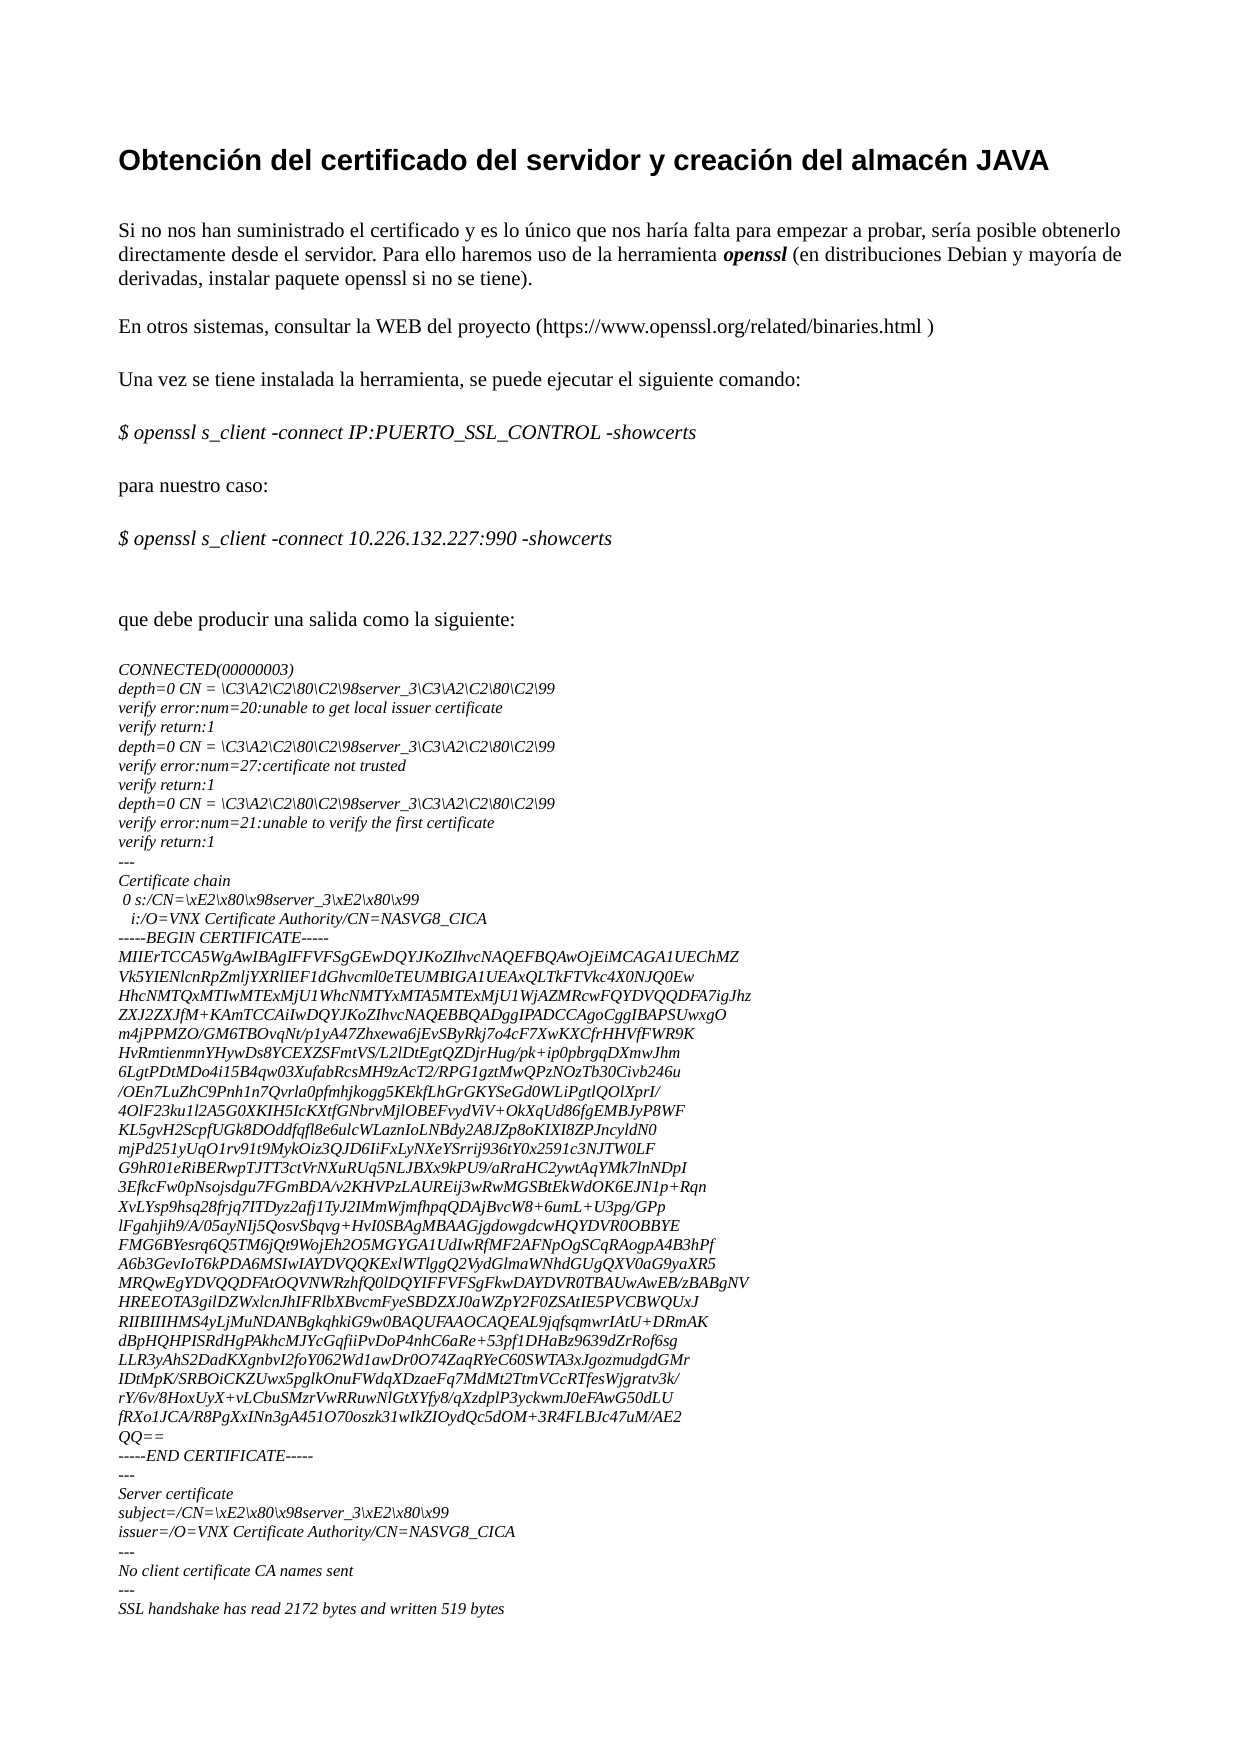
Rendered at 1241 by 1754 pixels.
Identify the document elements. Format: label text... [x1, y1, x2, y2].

text Server certificate [118, 1484, 1122, 1503]
text 0 s:/CN=\xE2\x80\x98server_3\xE2\x80\x99 [118, 890, 1122, 909]
text depth=0 CN = \C3\A2\C2\80\C2\98server_3\C3\A2\C2\80\C2\99 [118, 679, 1122, 698]
text Una vez se tiene instalada la herramienta, se puede ejecutar el siguiente comando: [118, 367, 1122, 391]
text Certificate chain [118, 871, 1122, 890]
text subject=/CN=\xE2\x80\x98server_3\xE2\x80\x99 [118, 1503, 1122, 1522]
text $ openssl s_client -connect IP:PUERTO_SSL_CONTROL -showcerts [118, 420, 1122, 444]
text --- [118, 1541, 1122, 1561]
text A6b3GevIoT6kPDA6MSIwIAYDVQQKExlWTlggQ2VydGlmaWNhdGUgQXV0aG9yaXR5 [118, 1254, 1122, 1273]
text ZXJ2ZXJfM+KAmTCCAiIwDQYJKoZIhvcNAQEBBQADggIPADCCAgoCggIBAPSUwxgO [118, 1005, 1122, 1024]
text G9hR01eRiBERwpTJTT3ctVrNXuRUq5NLJBXx9kPU9/aRraHC2ywtAqYMk7lnNDpI [118, 1158, 1122, 1177]
text -----BEGIN CERTIFICATE----- [118, 928, 1122, 947]
text /OEn7LuZhC9Pnh1n7Qvrla0pfmhjkogg5KEkfLhGrGKYSeGd0WLiPgtlQOlXprI/ [118, 1081, 1122, 1101]
text Si no nos han suministrado el certificado y es lo único que nos haría falta para empezar a probar, sería posible obtenerlo directamente desde el servidor. Para ello haremos uso de la herramienta openssl (en distribuciones Debian y mayoría de derivadas, instalar paquete openssl si no se tiene). [118, 218, 1122, 290]
text mjPd251yUqO1rv91t9MykOiz3QJD6IiFxLyNXeYSrrij936tY0x2591c3NJTW0LF [118, 1139, 1122, 1158]
text No client certificate CA names sent [118, 1561, 1122, 1580]
text LLR3yAhS2DadKXgnbvI2foY062Wd1awDr0O74ZaqRYeC60SWTA3xJgozmudgdGMr [118, 1350, 1122, 1369]
text QQ== [118, 1426, 1122, 1446]
text 3EfkcFw0pNsojsdgu7FGmBDA/v2KHVPzLAUREij3wRwMGSBtEkWdOK6EJN1p+Rqn [118, 1177, 1122, 1196]
text depth=0 CN = \C3\A2\C2\80\C2\98server_3\C3\A2\C2\80\C2\99 [118, 736, 1122, 756]
text m4jPPMZO/GM6TBOvqNt/p1yA47Zhxewa6jEvSByRkj7o4cF7XwKXCfrHHVfFWR9K [118, 1024, 1122, 1043]
text SSL handshake has read 2172 bytes and written 519 bytes [118, 1599, 1122, 1618]
text HhcNMTQxMTIwMTExMjU1WhcNMTYxMTA5MTExMjU1WjAZMRcwFQYDVQQDFA7igJhz [118, 986, 1122, 1005]
text verify error:num=21:unable to verify the first certificate [118, 813, 1122, 832]
text issuer=/O=VNX Certificate Authority/CN=NASVG8_CICA [118, 1522, 1122, 1541]
text $ openssl s_client -connect 10.226.132.227:990 -showcerts [118, 525, 1122, 549]
text CONNECTED(00000003) [118, 660, 1122, 679]
text MIIErTCCA5WgAwIBAgIFFVFSgGEwDQYJKoZIhvcNAQEFBQAwOjEiMCAGA1UEChMZ [118, 947, 1122, 966]
text verify return:1 [118, 717, 1122, 736]
text --- [118, 851, 1122, 871]
text i:/O=VNX Certificate Authority/CN=NASVG8_CICA [118, 909, 1122, 928]
text verify return:1 [118, 775, 1122, 794]
text dBpHQHPISRdHgPAkhcMJYcGqfiiPvDoP4nhC6aRe+53pf1DHaBz9639dZrRof6sg [118, 1331, 1122, 1350]
subtitle Obtención del certificado del servidor y creación del almacén JAVA [118, 143, 1122, 177]
text -----END CERTIFICATE----- [118, 1446, 1122, 1465]
text FMG6BYesrq6Q5TM6jQt9WojEh2O5MGYGA1UdIwRfMF2AFNpOgSCqRAogpA4B3hPf [118, 1235, 1122, 1254]
text XvLYsp9hsq28frjq7ITDyz2afj1TyJ2IMmWjmfhpqQDAjBvcW8+6umL+U3pg/GPp [118, 1196, 1122, 1216]
text depth=0 CN = \C3\A2\C2\80\C2\98server_3\C3\A2\C2\80\C2\99 [118, 794, 1122, 813]
text --- [118, 1465, 1122, 1484]
text verify error:num=20:unable to get local issuer certificate [118, 698, 1122, 717]
text 4OlF23ku1l2A5G0XKIH5IcKXtfGNbrvMjlOBEFvydViV+OkXqUd86fgEMBJyP8WF [118, 1101, 1122, 1120]
text rY/6v/8HoxUyX+vLCbuSMzrVwRRuwNlGtXYfy8/qXzdplP3yckwmJ0eFAwG50dLU [118, 1388, 1122, 1407]
text Vk5YIENlcnRpZmljYXRlIEF1dGhvcml0eTEUMBIGA1UEAxQLTkFTVkc4X0NJQ0Ew [118, 966, 1122, 986]
text para nuestro caso: [118, 473, 1122, 497]
text En otros sistemas, consultar la WEB del proyecto (https://www.openssl.org/related/binaries.html ) [118, 314, 1122, 338]
text HREEOTA3gilDZWxlcnJhIFRlbXBvcmFyeSBDZXJ0aWZpY2F0ZSAtIE5PVCBWQUxJ [118, 1292, 1122, 1311]
text IDtMpK/SRBOiCKZUwx5pglkOnuFWdqXDzaeFq7MdMt2TtmVCcRTfesWjgratv3k/ [118, 1369, 1122, 1388]
text HvRmtienmnYHywDs8YCEXZSFmtVS/L2lDtEgtQZDjrHug/pk+ip0pbrgqDXmwJhm [118, 1043, 1122, 1062]
text KL5gvH2ScpfUGk8DOddfqfl8e6ulcWLaznIoLNBdy2A8JZp8oKIXI8ZPJncyldN0 [118, 1120, 1122, 1139]
text lFgahjih9/A/05ayNIj5QosvSbqvg+HvI0SBAgMBAAGjgdowgdcwHQYDVR0OBBYE [118, 1216, 1122, 1235]
text fRXo1JCA/R8PgXxINn3gA451O70oszk31wIkZIOydQc5dOM+3R4FLBJc47uM/AE2 [118, 1407, 1122, 1426]
text RIIBIIIHMS4yLjMuNDANBgkqhkiG9w0BAQUFAAOCAQEAL9jqfsqmwrIAtU+DRmAK [118, 1311, 1122, 1331]
text MRQwEgYDVQQDFAtOQVNWRzhfQ0lDQYIFFVFSgFkwDAYDVR0TBAUwAwEB/zBABgNV [118, 1273, 1122, 1292]
text que debe producir una salida como la siguiente: [118, 607, 1122, 631]
text --- [118, 1580, 1122, 1599]
text verify return:1 [118, 832, 1122, 851]
text 6LgtPDtMDo4i15B4qw03XufabRcsMH9zAcT2/RPG1gztMwQPzNOzTb30Civb246u [118, 1062, 1122, 1081]
text verify error:num=27:certificate not trusted [118, 756, 1122, 775]
